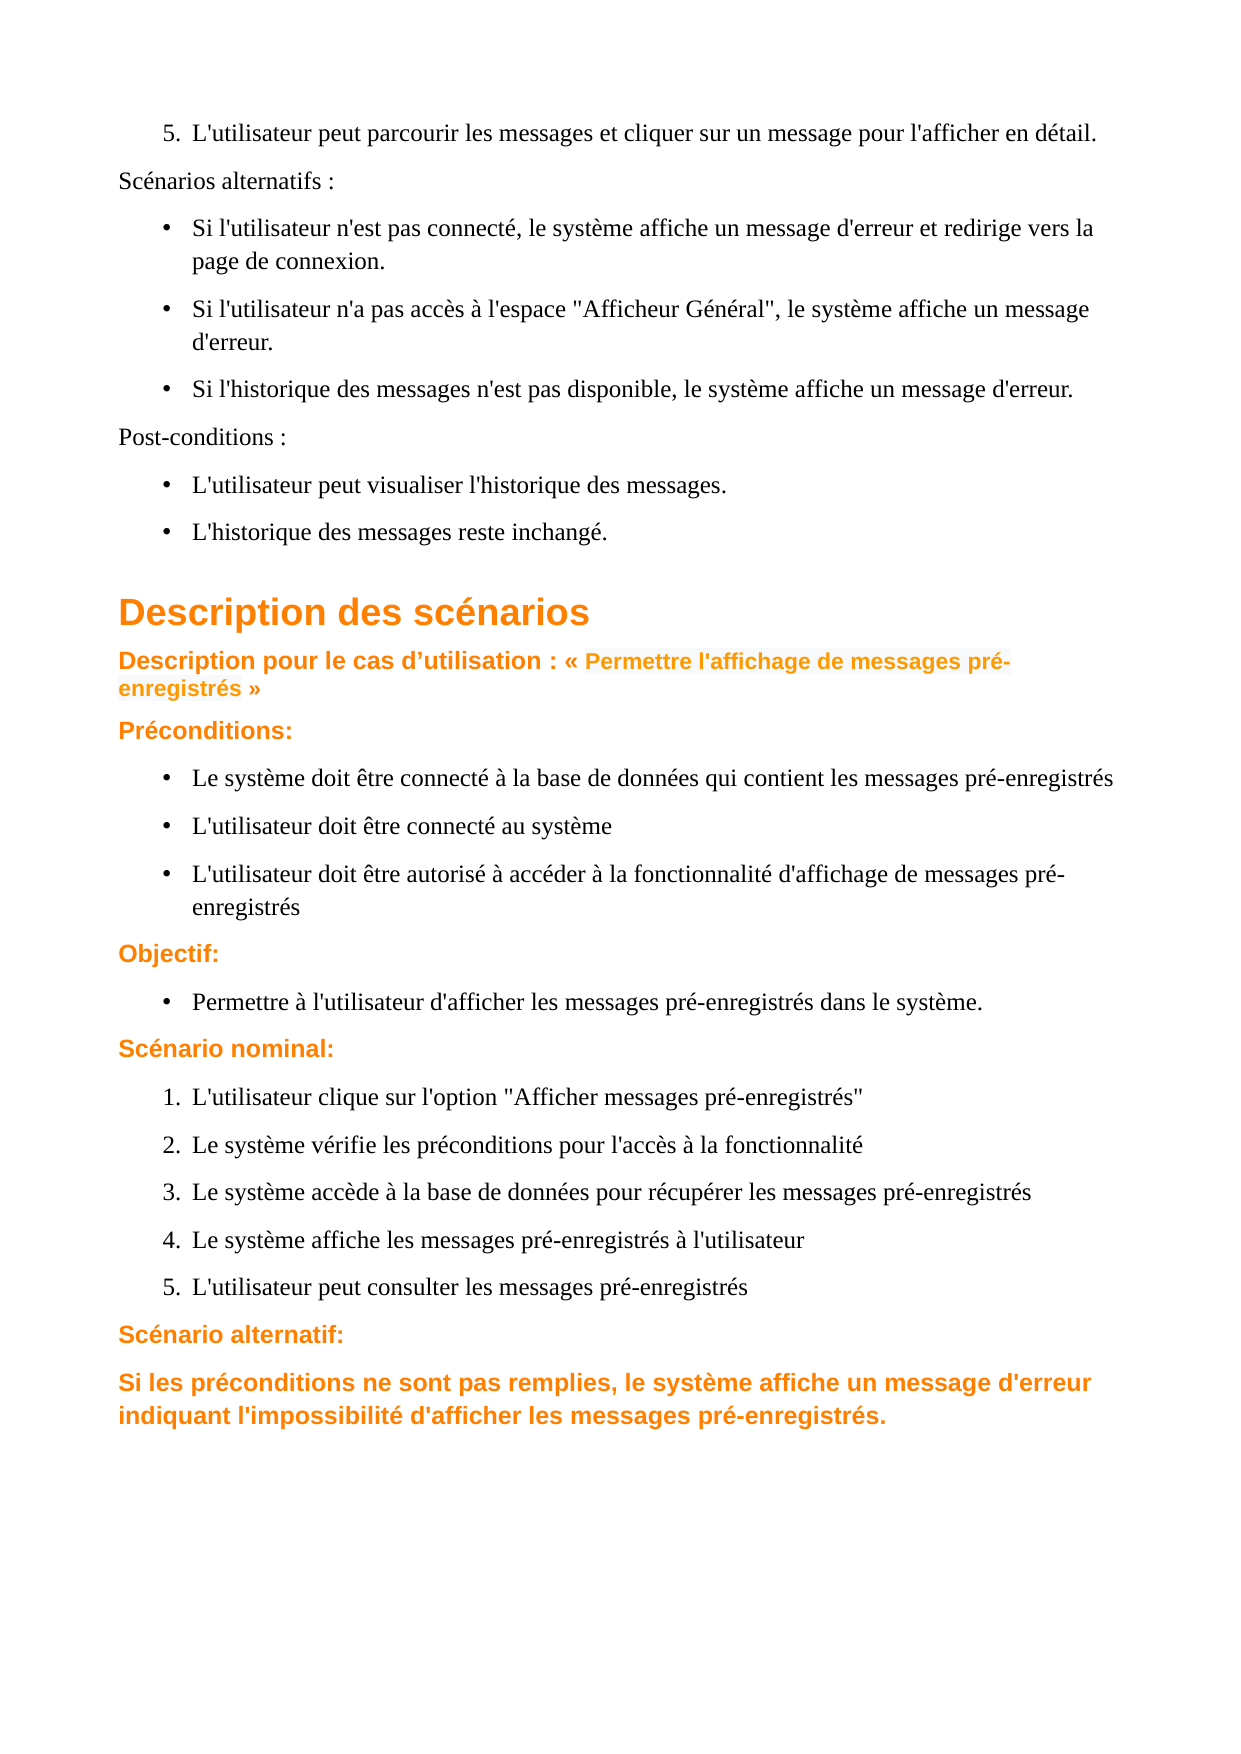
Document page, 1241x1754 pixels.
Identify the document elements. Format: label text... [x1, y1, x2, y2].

list L'utilisateur clique sur l'option "Afficher messages pré-enregistrés" [162, 1082, 1122, 1111]
list L'utilisateur doit être connecté au système [162, 811, 1122, 840]
list Le système vérifie les préconditions pour l'accès à la fonctionnalité [162, 1130, 1122, 1158]
list Si l'utilisateur n'a pas accès à l'espace "Afficheur Général", le système affiche un message d'erreur. [162, 294, 1122, 356]
list Si l'utilisateur n'est pas connecté, le système affiche un message d'erreur et redirige vers la page de connexion. [162, 213, 1122, 275]
subtitle Description des scénarios [118, 590, 1122, 634]
text Description pour le cas d’utilisation : « Permettre l'affichage de messages pré-enregistrés » [118, 646, 1122, 701]
list L'utilisateur peut visualiser l'historique des messages. [162, 470, 1122, 498]
list Permettre à l'utilisateur d'afficher les messages pré-enregistrés dans le système. [162, 987, 1122, 1016]
list Le système accède à la base de données pour récupérer les messages pré-enregistrés [162, 1177, 1122, 1206]
list L'utilisateur doit être autorisé à accéder à la fonctionnalité d'affichage de messages pré-enregistrés [162, 859, 1122, 920]
text Post-conditions : [118, 422, 1122, 451]
text Scénario alternatif: [118, 1320, 1122, 1349]
list Si l'historique des messages n'est pas disponible, le système affiche un message d'erreur. [162, 374, 1122, 403]
text Préconditions: [118, 716, 1122, 744]
text Scénarios alternatifs : [118, 166, 1122, 194]
list Le système affiche les messages pré-enregistrés à l'utilisateur [162, 1225, 1122, 1254]
list Le système doit être connecté à la base de données qui contient les messages pré-enregistrés [162, 763, 1122, 792]
list L'utilisateur peut parcourir les messages et cliquer sur un message pour l'afficher en détail. [162, 118, 1122, 147]
list L'historique des messages reste inchangé. [162, 517, 1122, 546]
list L'utilisateur peut consulter les messages pré-enregistrés [162, 1272, 1122, 1301]
text Objectif: [118, 939, 1122, 968]
text Scénario nominal: [118, 1034, 1122, 1063]
text Si les préconditions ne sont pas remplies, le système affiche un message d'erreur indiquant l'impossibilité d'afficher les messages pré-enregistrés. [118, 1368, 1122, 1429]
